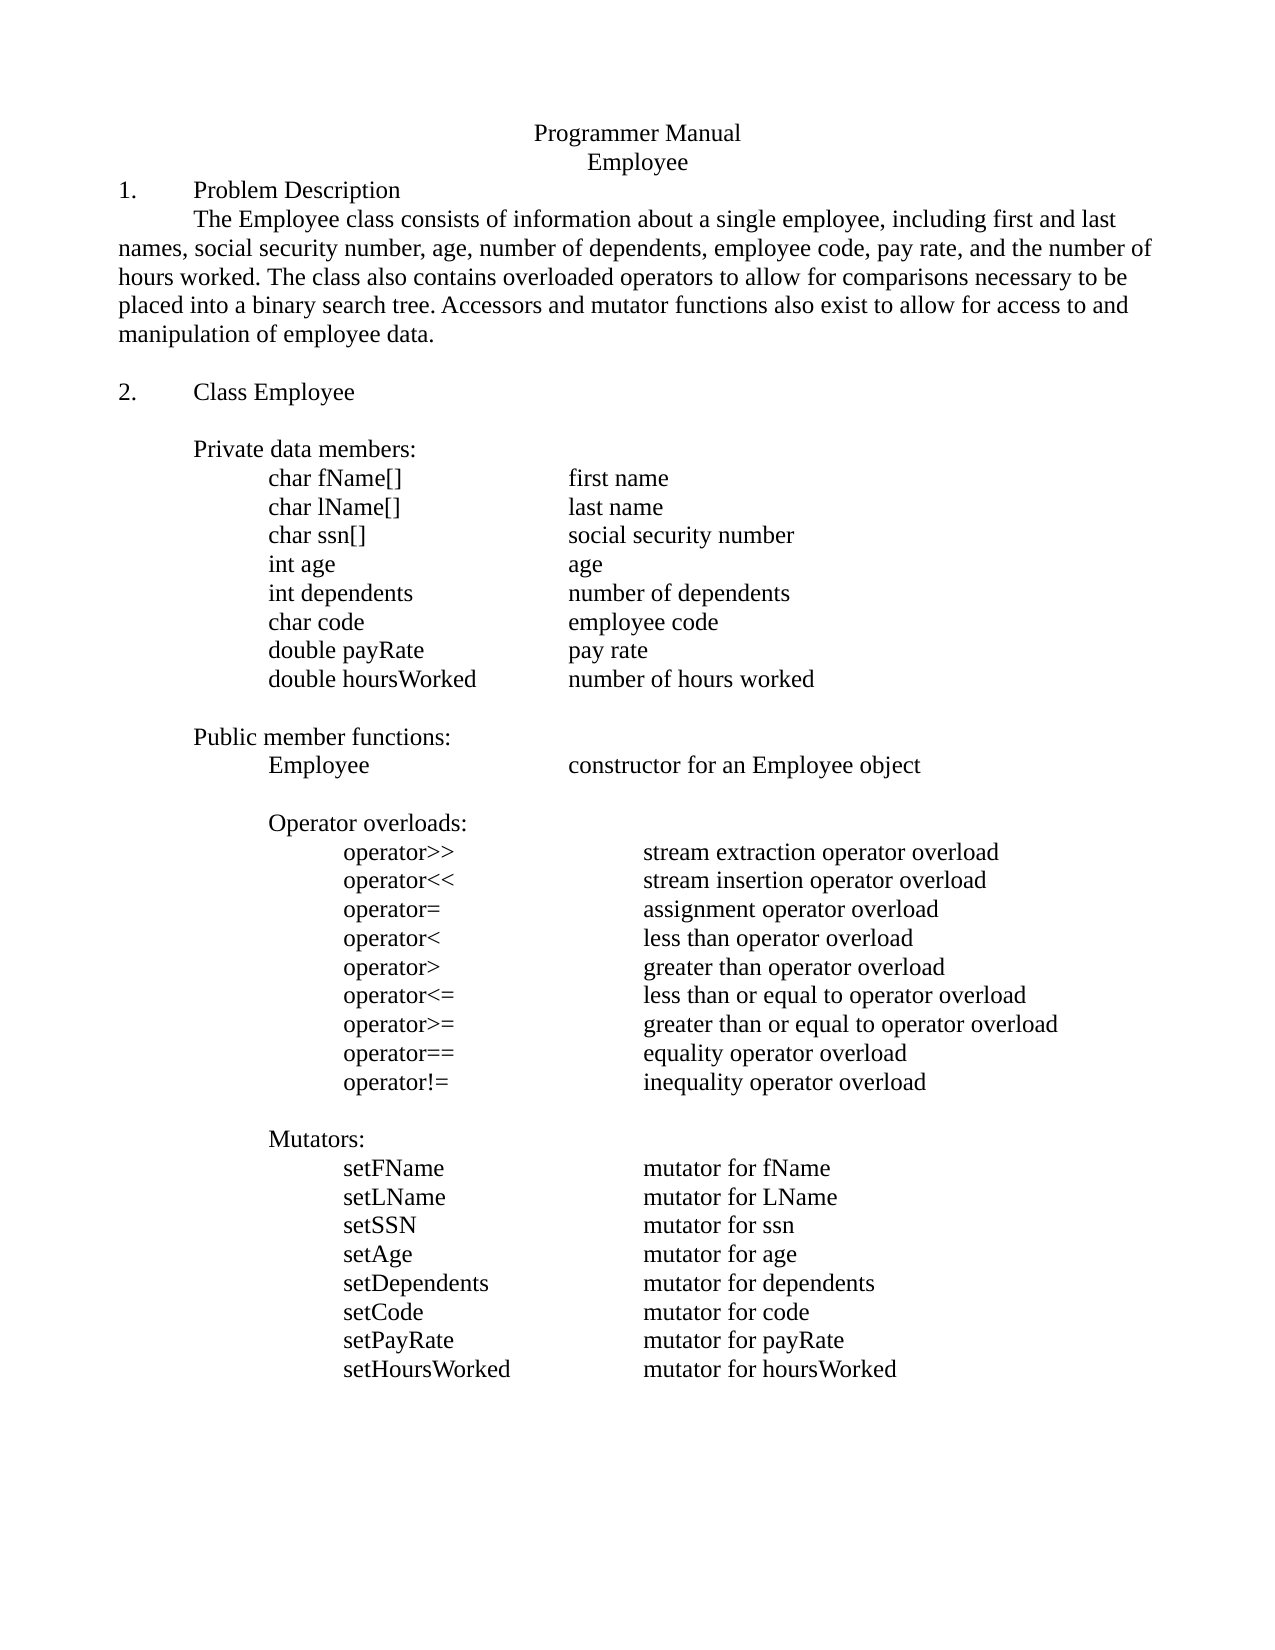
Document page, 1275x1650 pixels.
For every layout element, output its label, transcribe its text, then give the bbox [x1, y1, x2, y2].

text Employee constructor for an Employee object [118, 751, 1157, 779]
text setSSN mutator for ssn [118, 1211, 1157, 1239]
text Programmer Manual [118, 118, 1157, 147]
text Employee [118, 147, 1157, 176]
text setPayRate mutator for payRate [118, 1326, 1157, 1354]
text char code employee code [118, 607, 1157, 636]
text setAge mutator for age [118, 1239, 1157, 1268]
text The Employee class consists of information about a single employee, including first and last names, social security number, age, number of dependents, employee code, pay rate, and the number of hours worked. The class also contains overloaded operators to allow for comparisons necessary to be placed into a binary search tree. Accessors and mutator functions also exist to allow for access to and manipulation of employee data. [118, 204, 1157, 348]
text setLName mutator for LName [118, 1182, 1157, 1211]
text Private data members: [118, 434, 1157, 463]
text operator> greater than operator overload [118, 952, 1157, 981]
text operator== equality operator overload [118, 1038, 1157, 1067]
text char lName[] last name [118, 492, 1157, 521]
text char ssn[] social security number [118, 521, 1157, 549]
text double payRate pay rate [118, 636, 1157, 664]
text double hoursWorked number of hours worked [118, 664, 1157, 693]
text Operator overloads: [118, 808, 1157, 837]
text operator>> stream extraction operator overload [118, 837, 1157, 866]
text operator< less than operator overload [118, 923, 1157, 952]
text operator<< stream insertion operator overload [118, 866, 1157, 894]
text 1. Problem Description [118, 176, 1157, 204]
text setFName mutator for fName [118, 1153, 1157, 1182]
text operator>= greater than or equal to operator overload [118, 1009, 1157, 1038]
text operator= assignment operator overload [118, 894, 1157, 923]
text 2. Class Employee [118, 377, 1157, 406]
text char fName[] first name [118, 463, 1157, 492]
text Mutators: [118, 1124, 1157, 1153]
text operator!= inequality operator overload [118, 1067, 1157, 1096]
text Public member functions: [118, 722, 1157, 751]
text int age age [118, 549, 1157, 578]
text setDependents mutator for dependents [118, 1268, 1157, 1297]
text int dependents number of dependents [118, 578, 1157, 607]
text setCode mutator for code [118, 1297, 1157, 1326]
text operator<= less than or equal to operator overload [118, 981, 1157, 1009]
text setHoursWorked mutator for hoursWorked [118, 1354, 1157, 1383]
